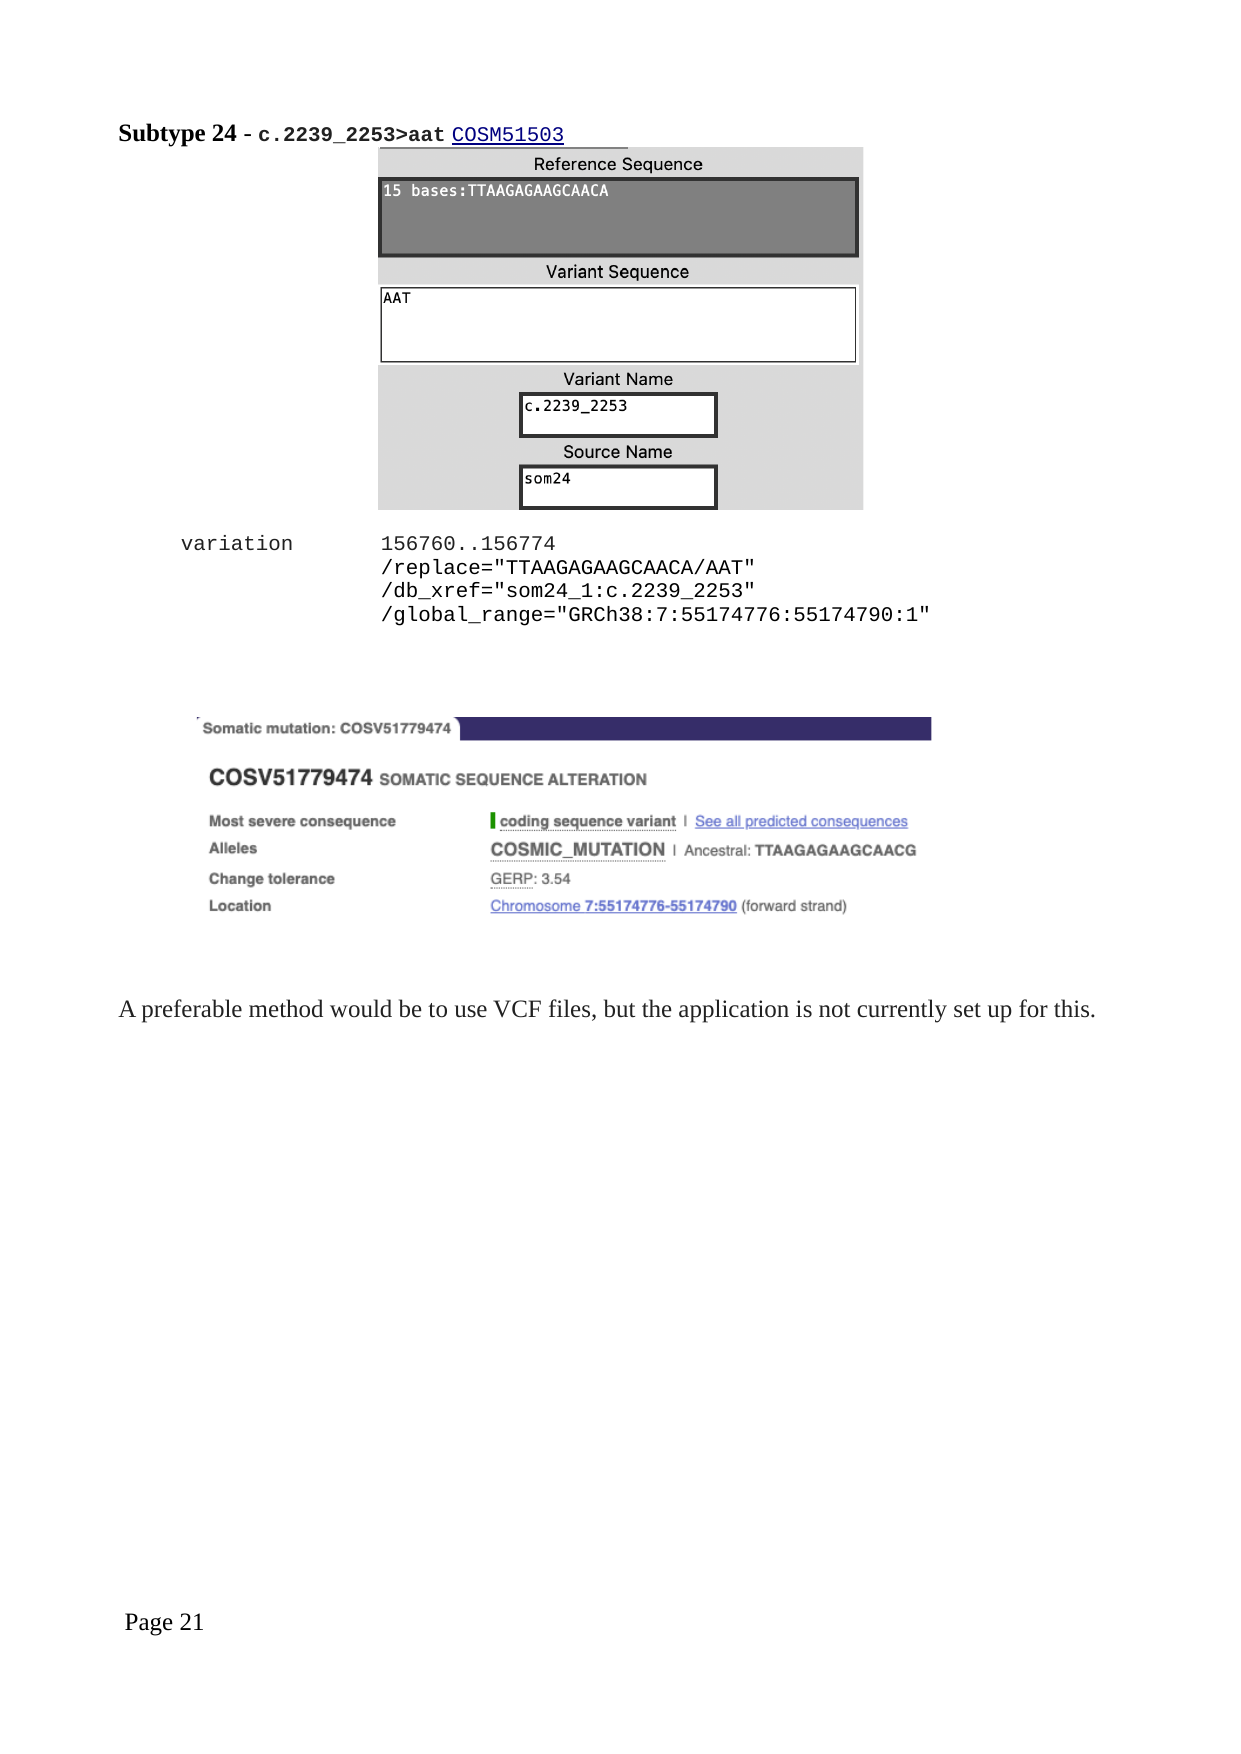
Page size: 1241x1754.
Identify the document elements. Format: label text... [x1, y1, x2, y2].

text A preferable method would be to use VCF files, but the application is not currently set up for this. [118, 994, 1122, 1023]
text variation 156760..156774 [118, 533, 1122, 557]
picture [377, 147, 864, 510]
text /replace="TTAAGAGAAGCAACA/AAT" [118, 557, 1122, 580]
text /db_xref="som24_1:c.2239_2253" [118, 580, 1122, 604]
text /global_range="GRCh38:7:55174776:55174790:1" [118, 604, 1122, 628]
text Subtype 24 - c.2239_2253>aat COSM51503 [118, 118, 1122, 148]
picture [196, 717, 932, 924]
